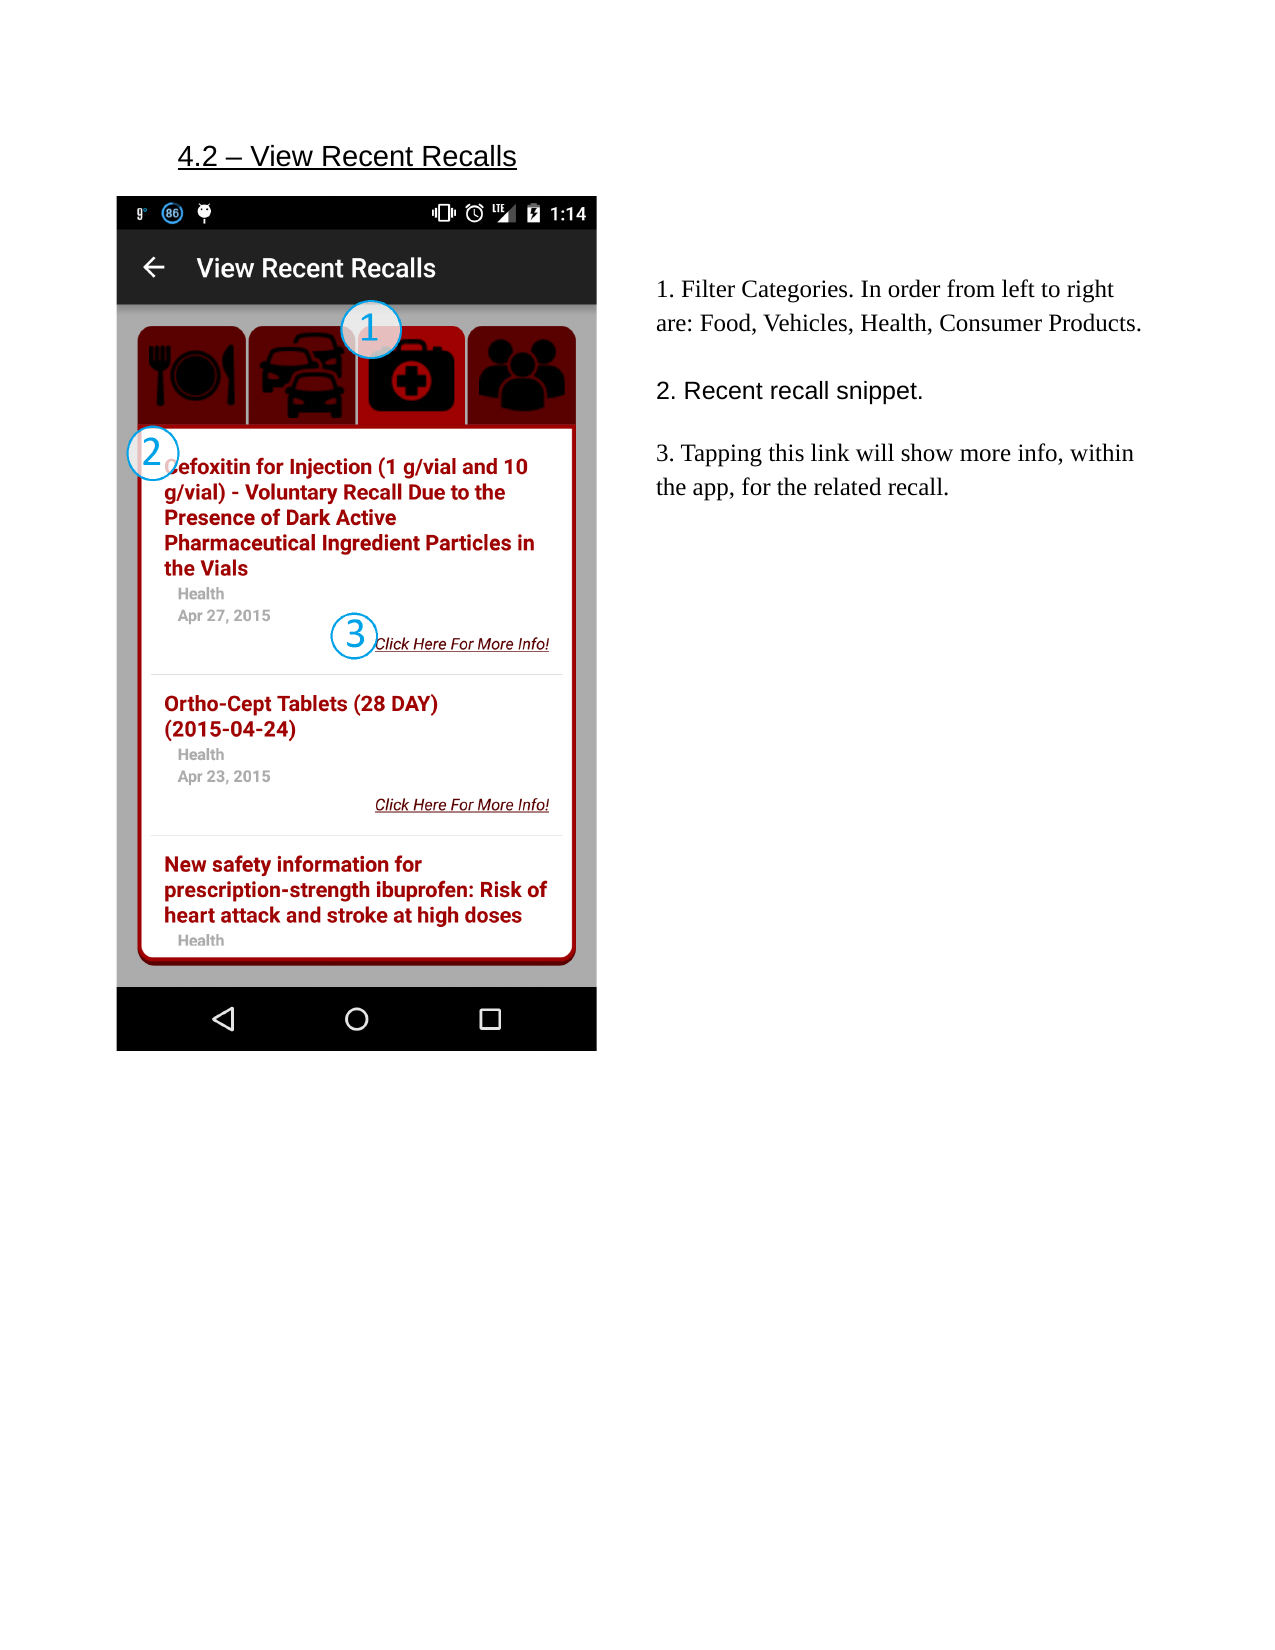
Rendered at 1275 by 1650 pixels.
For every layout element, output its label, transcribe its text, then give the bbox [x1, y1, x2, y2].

picture [116, 196, 597, 1051]
subtitle 2. Recent recall snippet. [597, 376, 1157, 405]
text 1. Filter Categories. In order from left to right are: Food, Vehicles, Health, Consumer Products. [597, 274, 1157, 337]
subtitle 3. Tapping this link will show more info, within the app, for the related recall. [597, 438, 1157, 501]
subtitle 4.2 – View Recent Recalls [177, 139, 1157, 172]
